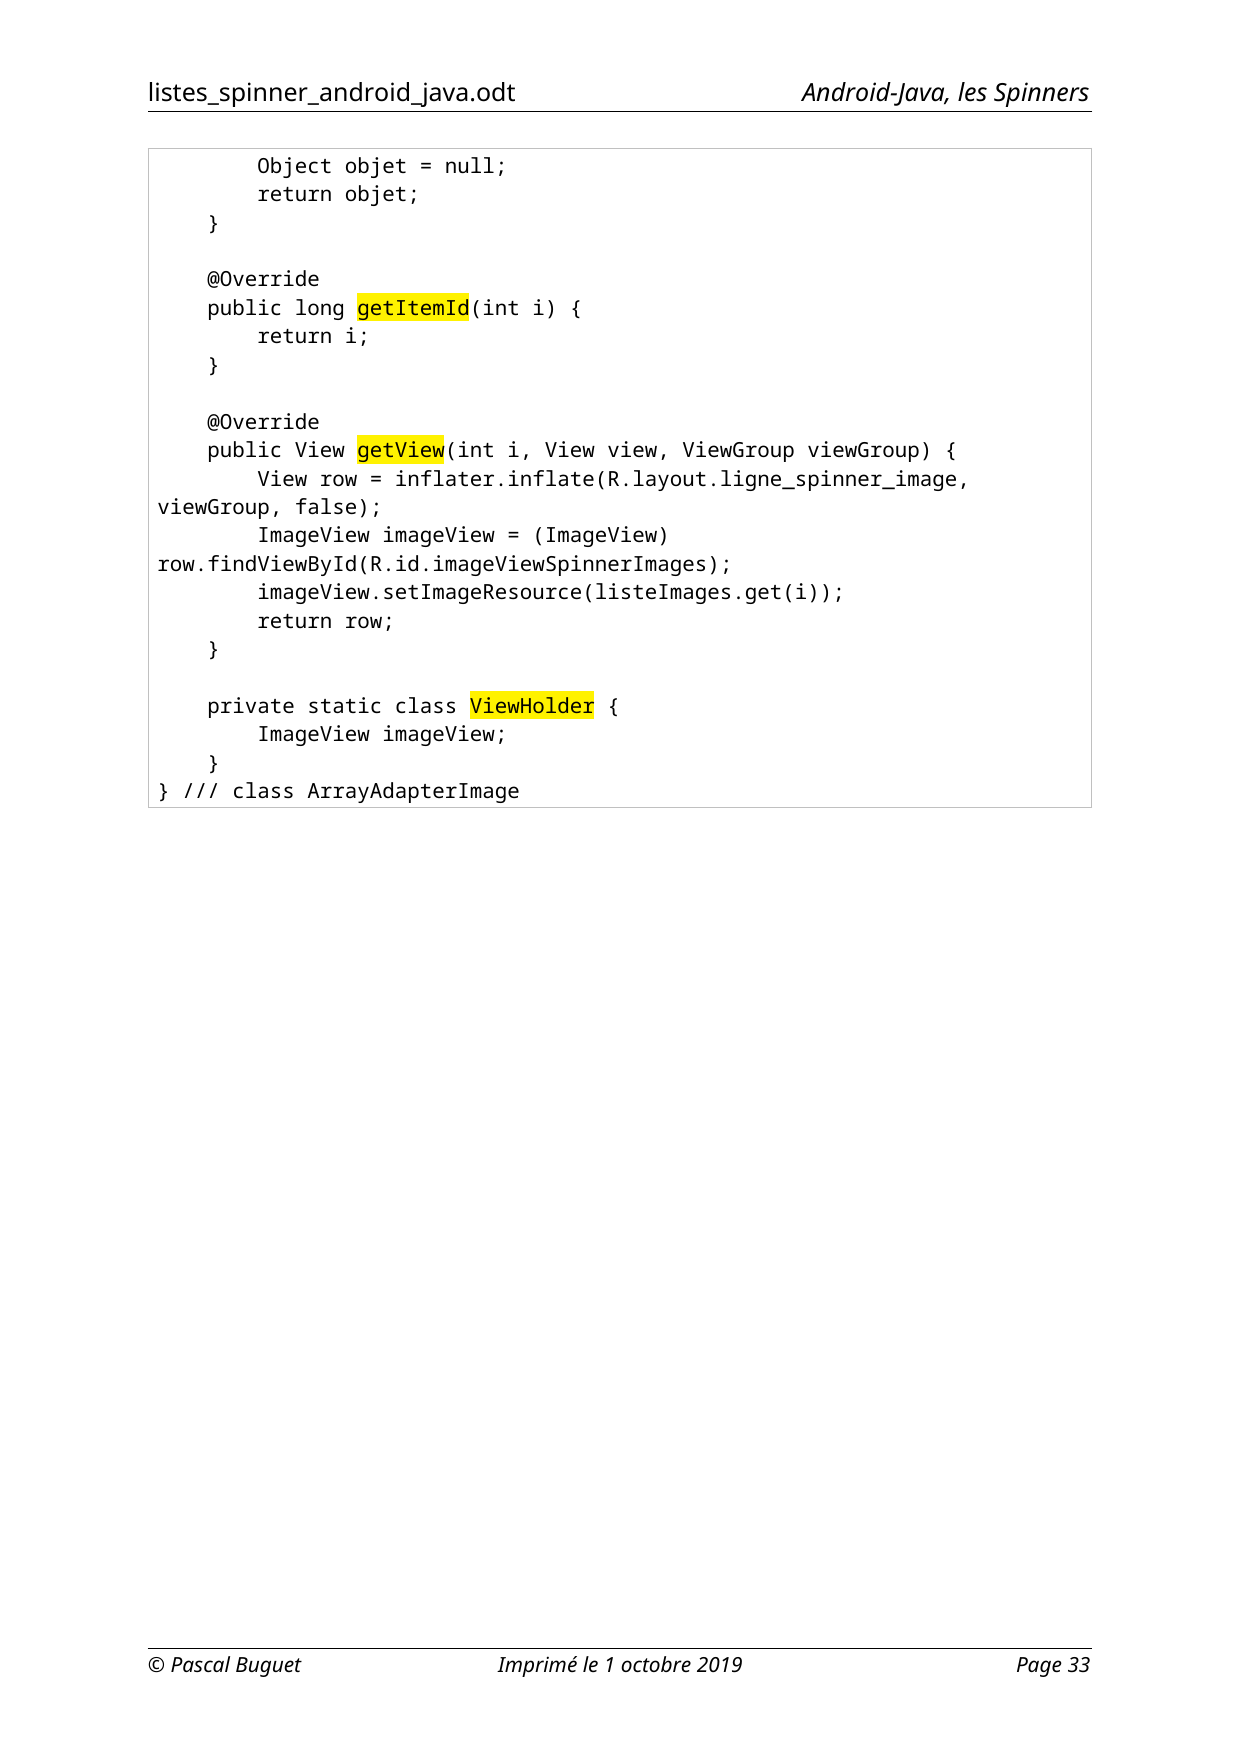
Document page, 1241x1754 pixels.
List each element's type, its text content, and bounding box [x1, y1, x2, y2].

text imageView.setImageResource(listeImages.get(i)); [149, 574, 1091, 603]
text return row; [149, 603, 1091, 631]
text public long getItemId(int i) { [149, 290, 1091, 318]
text ImageView imageView = (ImageView) row.findViewById(R.id.imageViewSpinnerImages); [149, 517, 1091, 574]
text } [149, 745, 1091, 773]
text } [149, 631, 1091, 659]
text } [149, 204, 1091, 233]
text private static class ViewHolder { [149, 688, 1091, 716]
text ImageView imageView; [149, 716, 1091, 745]
text View row = inflater.inflate(R.layout.ligne_spinner_image, viewGroup, false); [149, 461, 1091, 517]
text @Override [149, 404, 1091, 432]
text } /// class ArrayAdapterImage [149, 773, 1091, 807]
text @Override [149, 261, 1091, 290]
text return i; [149, 318, 1091, 347]
text } [149, 347, 1091, 375]
text public View getView(int i, View view, ViewGroup viewGroup) { [149, 432, 1091, 461]
text Object objet = null; [149, 149, 1091, 176]
text return objet; [149, 176, 1091, 204]
